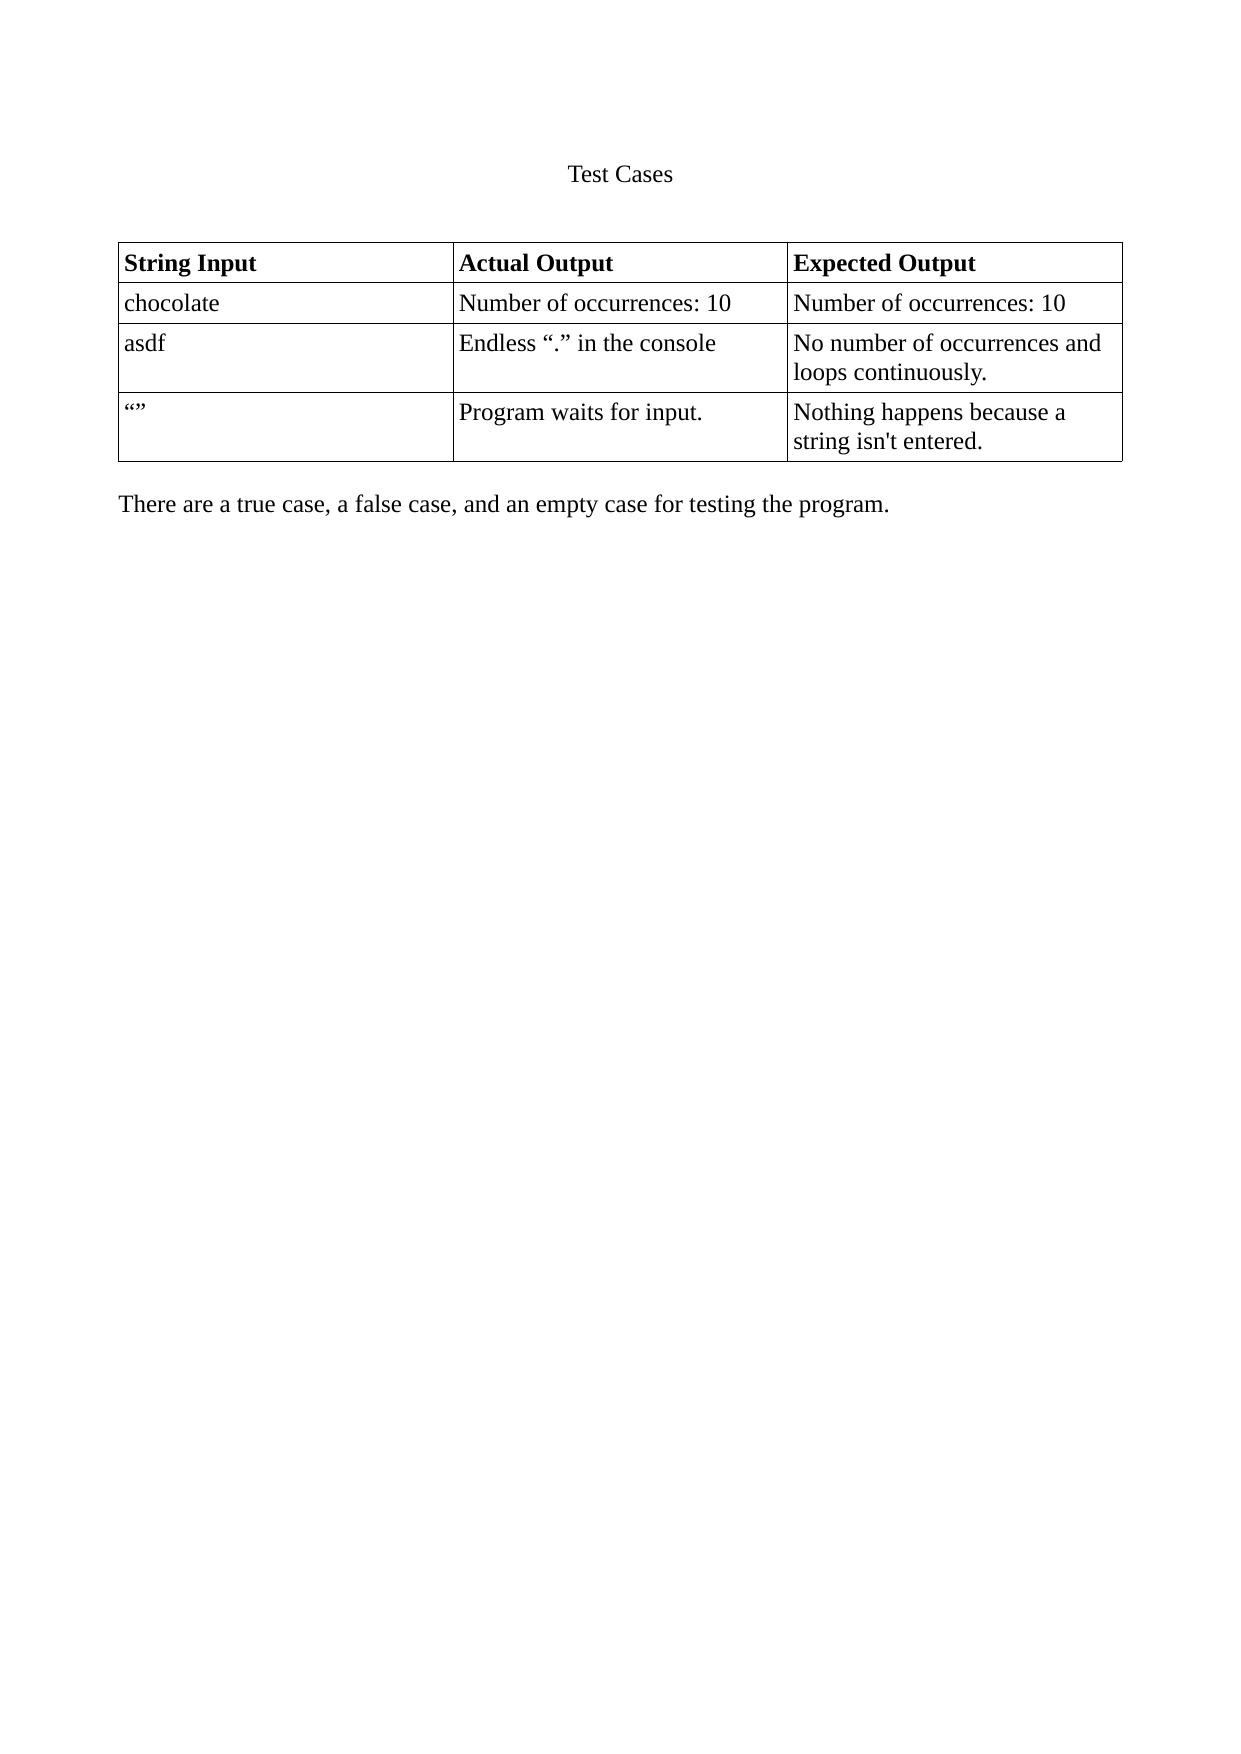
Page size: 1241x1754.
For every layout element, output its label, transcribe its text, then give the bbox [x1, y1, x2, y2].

table_header Actual Output [454, 243, 787, 282]
table_cell Program waits for input. [454, 393, 787, 461]
table_header Expected Output [788, 243, 1122, 282]
table_cell Endless “.” in the console [454, 324, 787, 392]
table_cell “” [119, 393, 453, 461]
text There are a true case, a false case, and an empty case for testing the program. [118, 489, 1122, 518]
table_cell Nothing happens because a string isn't entered. [788, 393, 1122, 461]
table_cell No number of occurrences and loops continuously. [788, 324, 1122, 392]
text Test Cases [118, 159, 1122, 188]
table_header String Input [119, 243, 453, 282]
table_cell chocolate [119, 283, 453, 322]
table_cell Number of occurrences: 10 [454, 283, 787, 322]
table_cell asdf [119, 324, 453, 392]
table_cell Number of occurrences: 10 [788, 283, 1122, 322]
